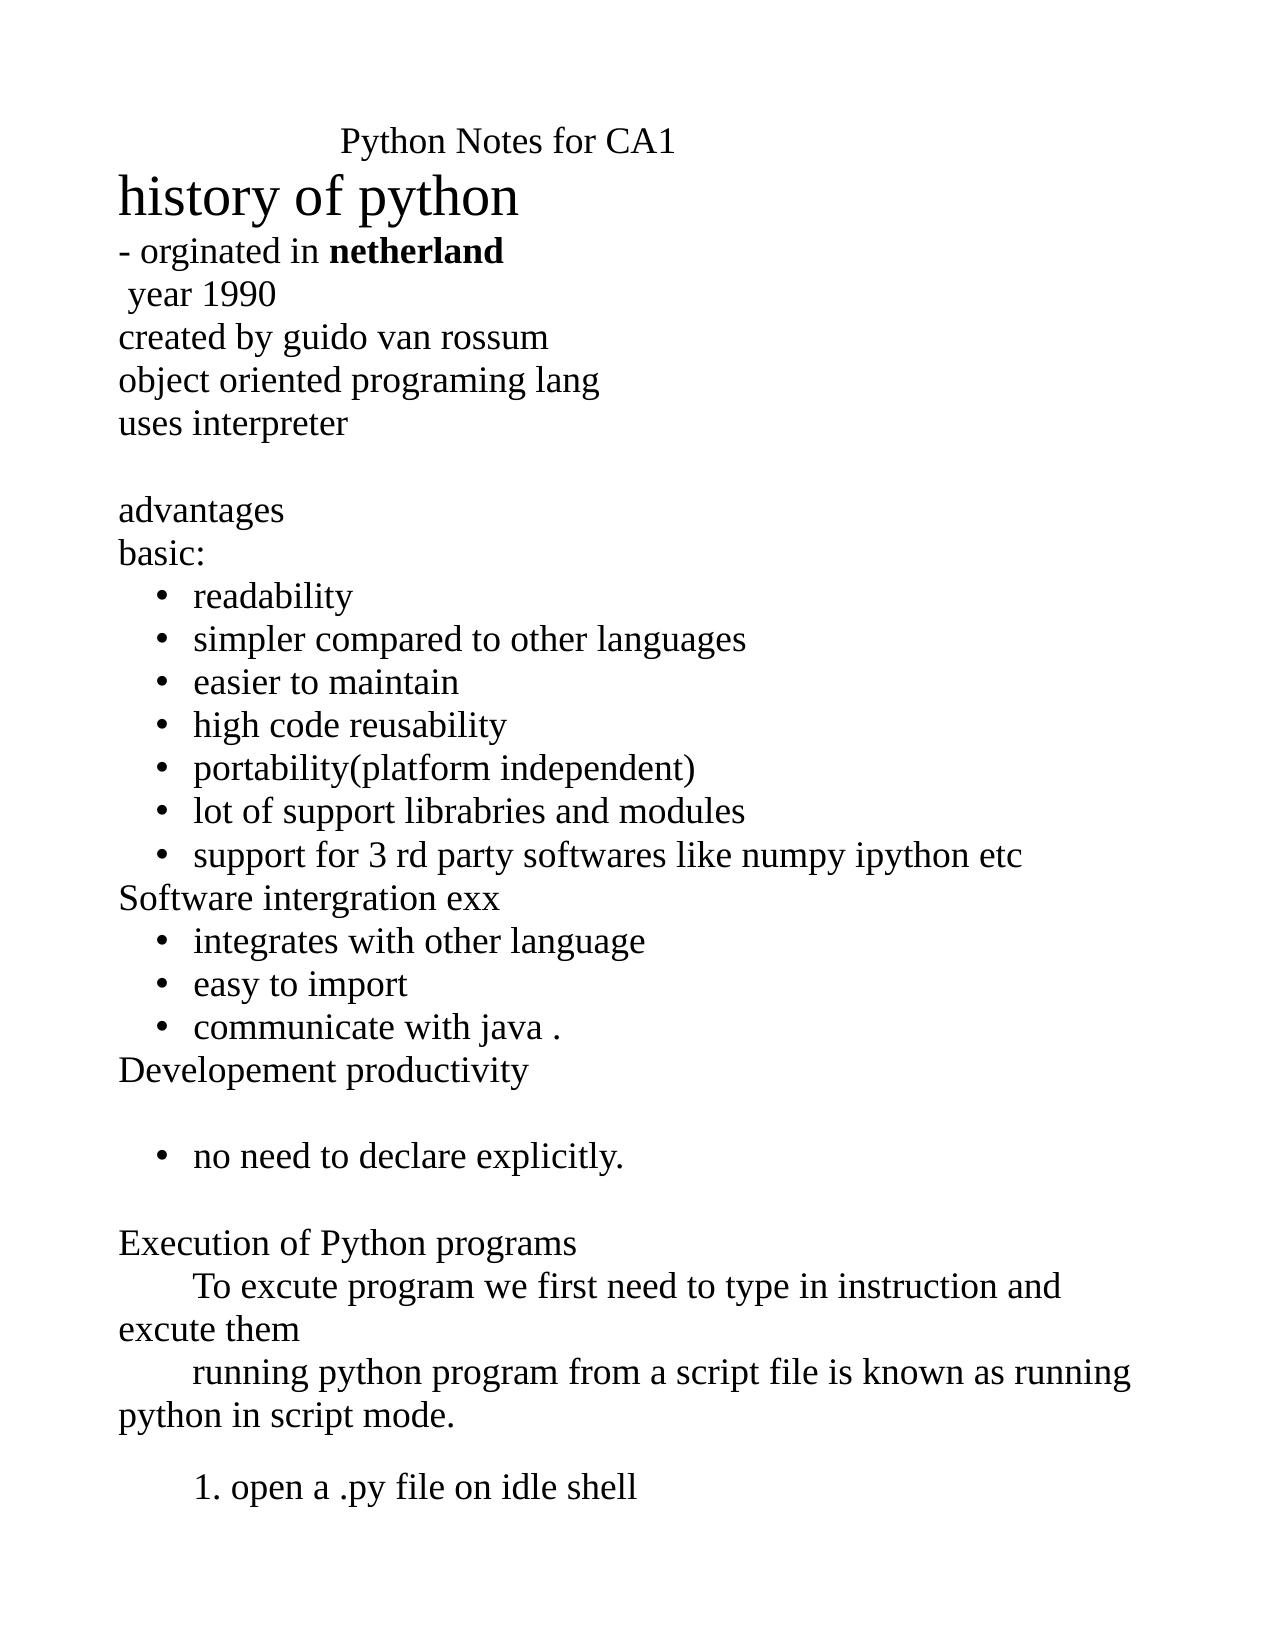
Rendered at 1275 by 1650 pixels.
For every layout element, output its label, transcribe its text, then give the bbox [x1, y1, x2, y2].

text Python Notes for CA1 [118, 118, 1157, 161]
list readability [156, 573, 1157, 616]
text advantages [118, 487, 1157, 530]
text history of python [118, 161, 1157, 228]
list no need to declare explicitly. [156, 1134, 1157, 1177]
list easier to maintain [156, 659, 1157, 703]
text created by guido van rossum [118, 314, 1157, 358]
list simpler compared to other languages [156, 616, 1157, 659]
text running python program from a script file is known as running python in script mode. [118, 1349, 1157, 1436]
text - orginated in netherland [118, 228, 1157, 271]
list open a .py file on idle shell [193, 1464, 1157, 1508]
text Execution of Python programs [118, 1220, 1157, 1263]
text To excute program we first need to type in instruction and excute them [118, 1263, 1157, 1349]
list communicate with java . [156, 1004, 1157, 1048]
text Software intergration exx [118, 875, 1157, 918]
list lot of support librabries and modules [156, 789, 1157, 832]
text object oriented programing lang [118, 358, 1157, 401]
list high code reusability [156, 703, 1157, 746]
text Developement productivity [118, 1048, 1157, 1091]
list easy to import [156, 961, 1157, 1004]
list support for 3 rd party softwares like numpy ipython etc [156, 832, 1157, 875]
list portability(platform independent) [156, 746, 1157, 789]
text year 1990 [118, 271, 1157, 314]
text basic: [118, 530, 1157, 573]
list integrates with other language [156, 918, 1157, 961]
text uses interpreter [118, 401, 1157, 444]
